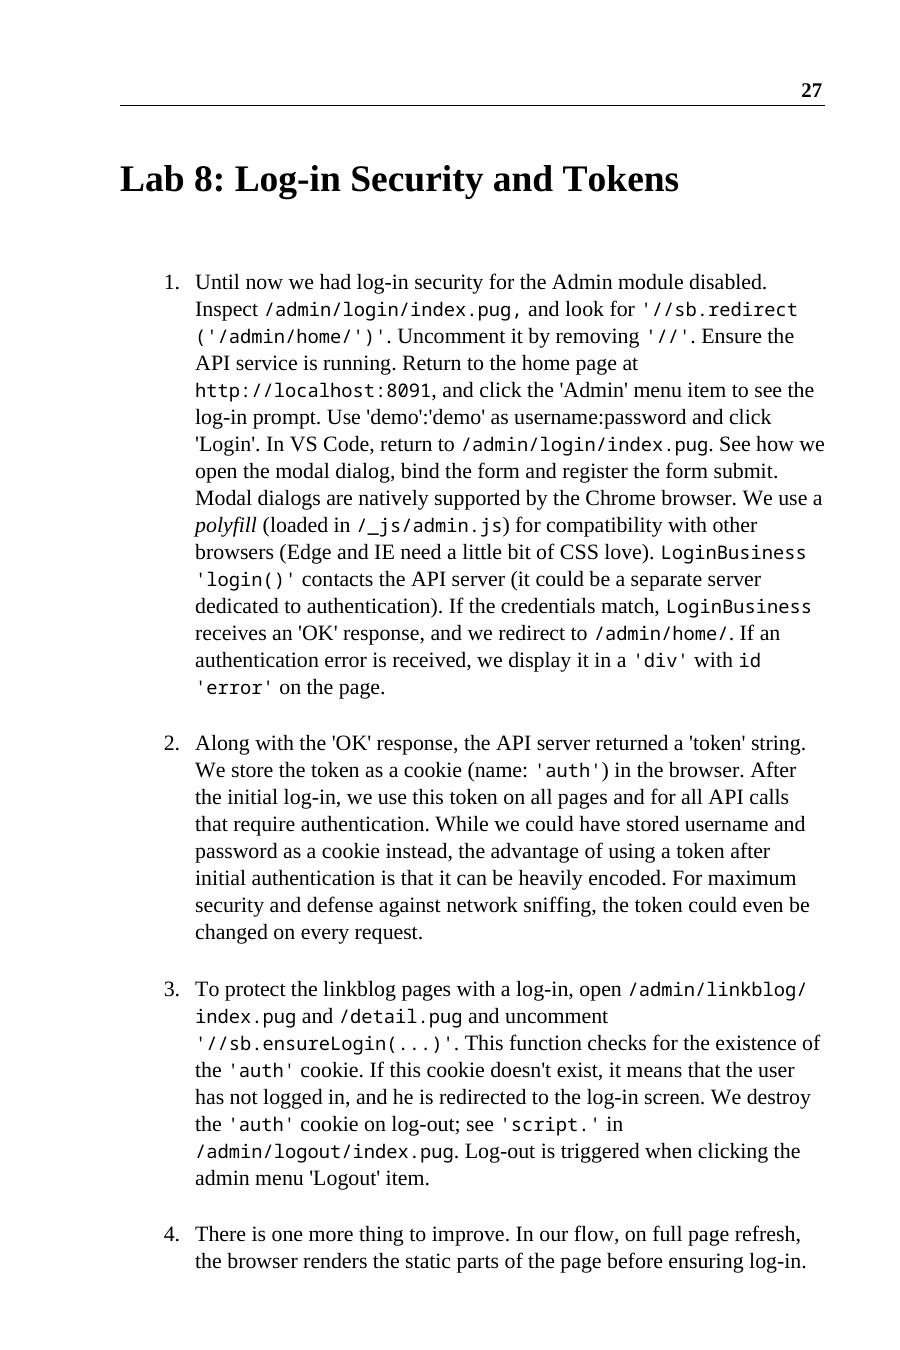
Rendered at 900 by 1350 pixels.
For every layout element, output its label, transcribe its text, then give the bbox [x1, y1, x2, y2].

list To protect the linkblog pages with a log-in, open /admin/linkblog/​index.pug and /detail.pug and uncomment '//sb.ensureLogin(...)'. This function checks for the existence of the 'auth' cookie. If this cookie doesn't exist, it means that the user has not logged in, and he is redirected to the log-in screen. We destroy the 'auth' cookie on log-out; see 'script.' in /admin/logout/index.pug. Log-out is triggered when clicking the admin menu 'Logout' item. [150, 974, 825, 1190]
subtitle Lab 8: Log-in Security and Tokens [120, 156, 825, 199]
list Until now we had log-in security for the Admin module disabled. Inspect /admin/login/index.pug, and look for '//sb.redirect​('/admin/home/')'. Uncomment it by removing '//'. Ensure the API service is running. Return to the home page at http://localhost:8091, and click the 'Admin' menu item to see the log-in prompt. Use 'demo':'demo' as username:password and click 'Login'. In VS Code, return to /admin/login/index.pug. See how we open the modal dialog, bind the form and register the form submit. Modal dialogs are natively supported by the Chrome browser. We use a polyfill (loaded in /_js/admin.js) for compatibility with other browsers (Edge and IE need a little bit of CSS love). LoginBusiness 'login()' contacts the API server (it could be a separate server dedicated to authentication). If the credentials match, LoginBusiness receives an 'OK' response, and we redirect to /admin/home/. If an authentication error is received, we display it in a 'div' with id 'error' on the page. [150, 268, 825, 700]
list Along with the 'OK' response, the API server returned a 'token' string. We store the token as a cookie (name: 'auth') in the browser. After the initial log-in, we use this token on all pages and for all API calls that require authentication. While we could have stored username and password as a cookie instead, the advantage of using a token after initial authentication is that it can be heavily encoded. For maximum security and defense against network sniffing, the token could even be changed on every request. [150, 729, 825, 945]
list There is one more thing to improve. In our flow, on full page refresh, the browser renders the static parts of the page before ensuring log-in. [150, 1220, 825, 1274]
